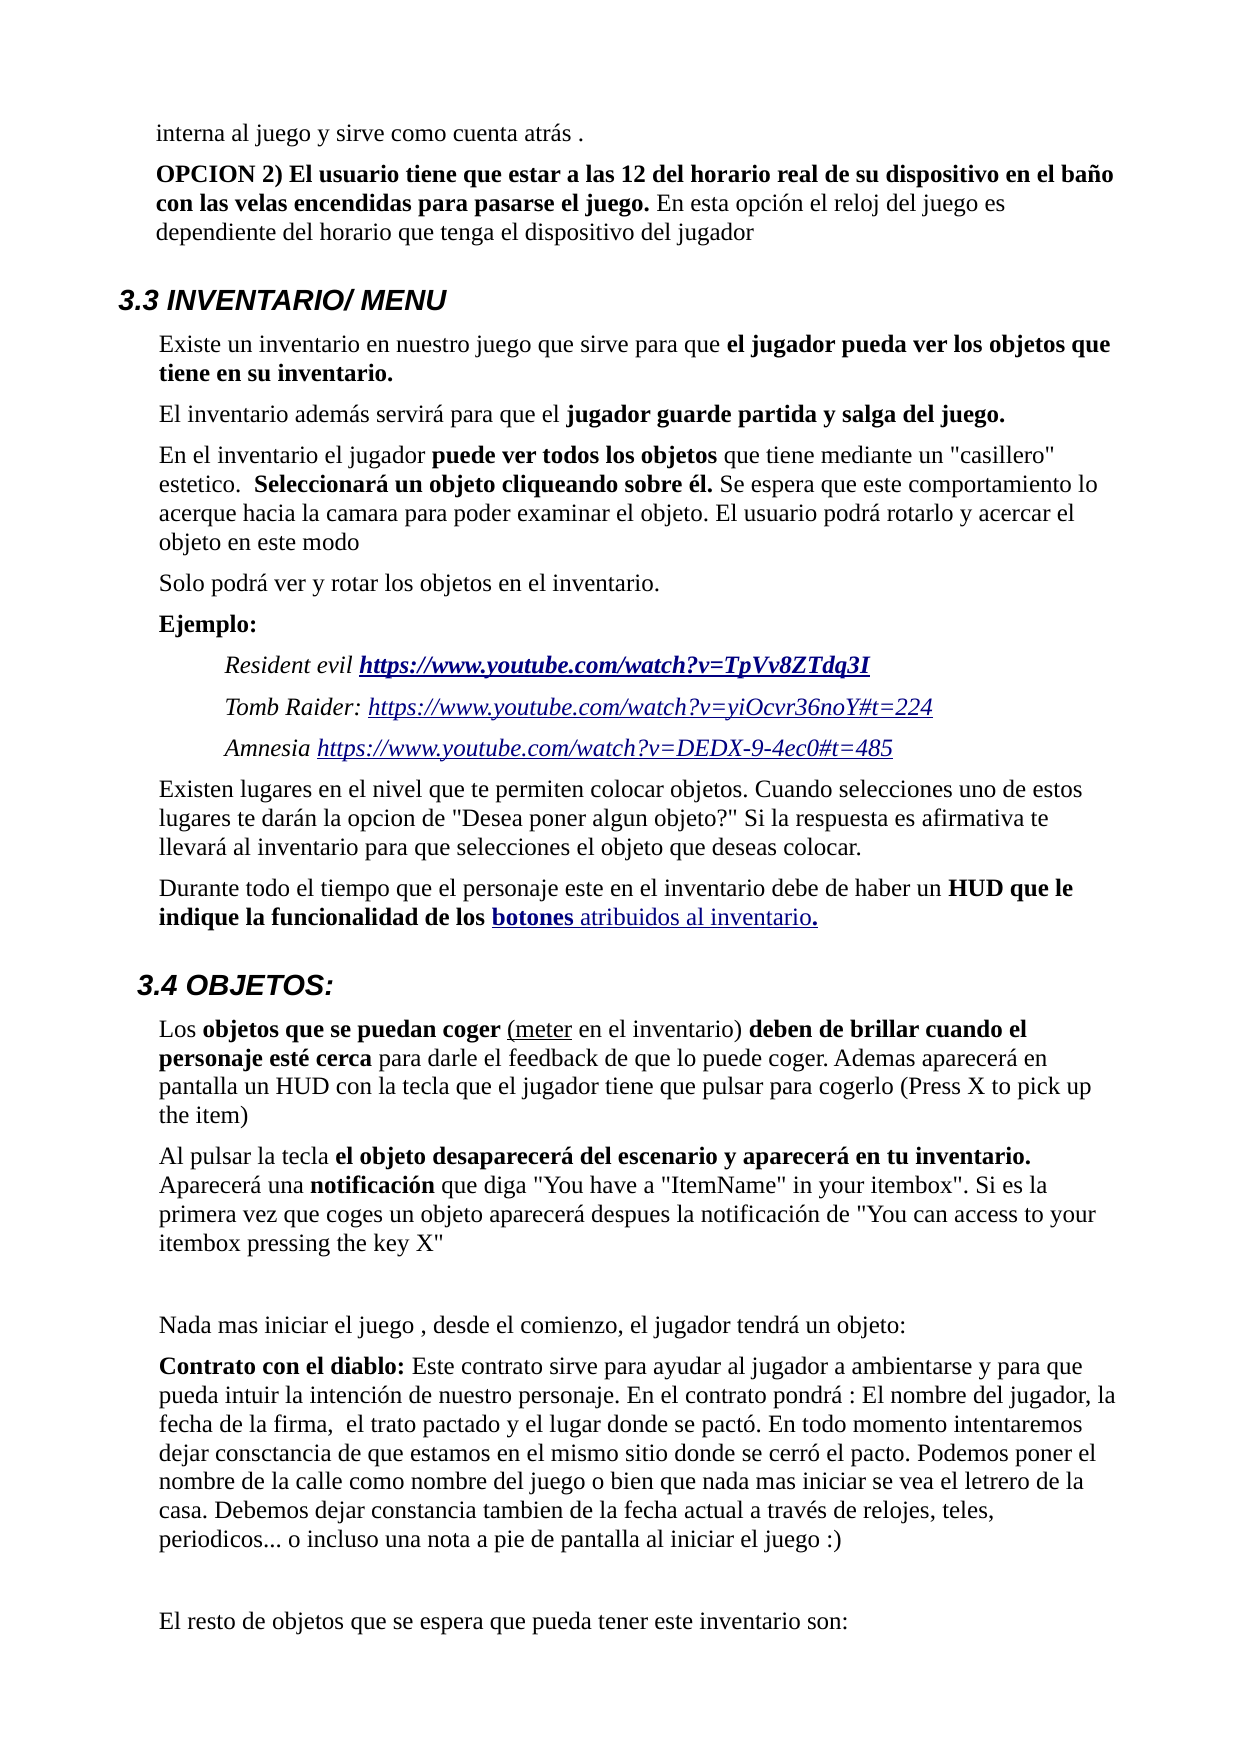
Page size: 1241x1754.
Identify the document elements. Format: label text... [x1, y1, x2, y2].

text Los objetos que se puedan coger (meter en el inventario) deben de brillar cuando el personaje esté cerca para darle el feedback de que lo puede coger. Ademas aparecerá en pantalla un HUD con la tecla que el jugador tiene que pulsar para cogerlo (Press X to pick up the item) [159, 1014, 1122, 1129]
text Tomb Raider: https://www.youtube.com/watch?v=yiOcvr36noY#t=224 [224, 692, 1122, 720]
text Existen lugares en el nivel que te permiten colocar objetos. Cuando selecciones uno de estos lugares te darán la opcion de "Desea poner algun objeto?" Si la respuesta es afirmativa te llevará al inventario para que selecciones el objeto que deseas colocar. [159, 774, 1122, 860]
text En el inventario el jugador puede ver todos los objetos que tiene mediante un "casillero" estetico. Seleccionará un objeto cliqueando sobre él. Se espera que este comportamiento lo acerque hacia la camara para poder examinar el objeto. El usuario podrá rotarlo y acercar el objeto en este modo [159, 440, 1122, 555]
text El resto de objetos que se espera que pueda tener este inventario son: [159, 1606, 1122, 1635]
text OPCION 2) El usuario tiene que estar a las 12 del horario real de su dispositivo en el baño con las velas encendidas para pasarse el juego. En esta opción el reloj del juego es dependiente del horario que tenga el dispositivo del jugador [156, 159, 1122, 246]
text Resident evil https://www.youtube.com/watch?v=TpVv8ZTdq3I [224, 650, 1122, 679]
text Existe un inventario en nuestro juego que sirve para que el jugador pueda ver los objetos que tiene en su inventario. [159, 329, 1122, 387]
subtitle 3.3 INVENTARIO/ MENU [118, 283, 1122, 317]
text Amnesia https://www.youtube.com/watch?v=DEDX-9-4ec0#t=485 [224, 733, 1122, 762]
text Al pulsar la tecla el objeto desaparecerá del escenario y aparecerá en tu inventario. Aparecerá una notificación que diga "You have a "ItemName" in your itembox". Si es la primera vez que coges un objeto aparecerá despues la notificación de "You can access to your itembox pressing the key X" [159, 1141, 1122, 1256]
text Solo podrá ver y rotar los objetos en el inventario. [159, 568, 1122, 597]
text Durante todo el tiempo que el personaje este en el inventario debe de haber un HUD que le indique la funcionalidad de los botones atribuidos al inventario. [159, 873, 1122, 930]
text Contrato con el diablo: Este contrato sirve para ayudar al jugador a ambientarse y para que pueda intuir la intención de nuestro personaje. En el contrato pondrá : El nombre del jugador, la fecha de la firma, el trato pactado y el lugar donde se pactó. En todo momento intentaremos dejar consctancia de que estamos en el mismo sitio donde se cerró el pacto. Podemos poner el nombre de la calle como nombre del juego o bien que nada mas iniciar se vea el letrero de la casa. Debemos dejar constancia tambien de la fecha actual a través de relojes, teles, periodicos... o incluso una nota a pie de pantalla al iniciar el juego :) [159, 1351, 1122, 1553]
text interna al juego y sirve como cuenta atrás . [156, 118, 1122, 147]
text Ejemplo: [159, 609, 1122, 638]
text El inventario además servirá para que el jugador guarde partida y salga del juego. [159, 399, 1122, 428]
subtitle 3.4 OBJETOS: [137, 968, 1122, 1001]
text Nada mas iniciar el juego , desde el comienzo, el jugador tendrá un objeto: [159, 1310, 1122, 1339]
